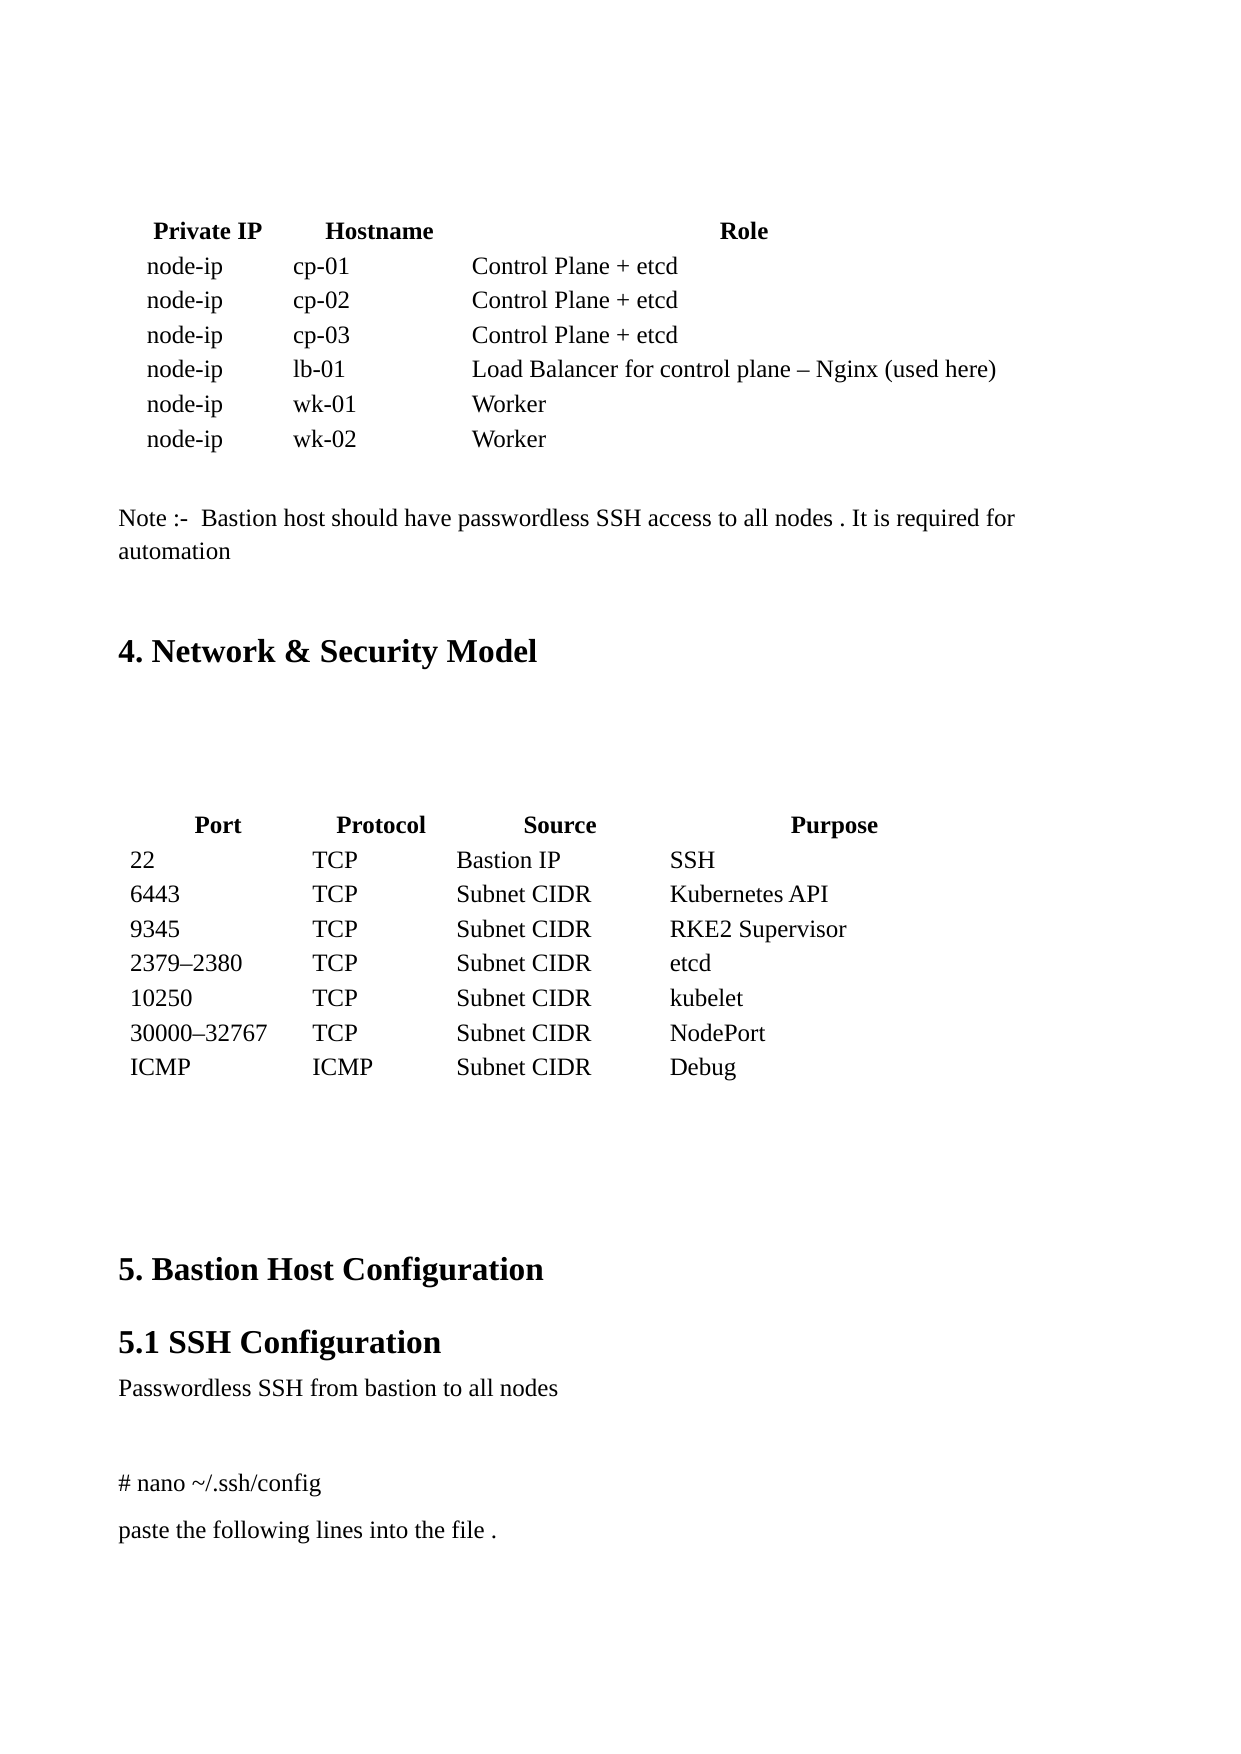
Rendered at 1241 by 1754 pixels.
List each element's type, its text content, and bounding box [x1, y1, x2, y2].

table_cell 10250 [127, 980, 309, 1015]
table_cell TCP [309, 1015, 453, 1049]
table_header Private IP [125, 213, 290, 248]
table_cell wk-02 [290, 421, 469, 455]
table_cell ICMP [309, 1049, 453, 1084]
table_cell ICMP [127, 1049, 309, 1084]
table_cell cp-02 [290, 283, 469, 317]
text 5. Bastion Host Configuration [118, 1249, 1122, 1287]
table_cell node-ip [125, 421, 290, 455]
table_cell lb-01 [290, 352, 469, 386]
table_cell TCP [309, 842, 453, 876]
table_cell node-ip [125, 386, 290, 421]
text 4. Network & Security Model [118, 631, 1122, 669]
table_cell TCP [309, 946, 453, 980]
table_cell 2379–2380 [127, 946, 309, 980]
table_cell Subnet CIDR [453, 1049, 667, 1084]
table_cell Subnet CIDR [453, 1015, 667, 1049]
table_cell Control Plane + etcd [469, 283, 1019, 317]
text Passwordless SSH from bastion to all nodes [118, 1373, 1122, 1402]
table_cell 30000–32767 [127, 1015, 309, 1049]
table_header Port [127, 807, 309, 842]
table_cell TCP [309, 911, 453, 946]
table_cell Subnet CIDR [453, 980, 667, 1015]
table_cell Debug [667, 1049, 1002, 1084]
table_cell Load Balancer for control plane – Nginx (used here) [469, 352, 1019, 386]
table_header Source [453, 807, 667, 842]
table_cell TCP [309, 876, 453, 911]
table_header Protocol [309, 807, 453, 842]
table_cell node-ip [125, 283, 290, 317]
table_cell kubelet [667, 980, 1002, 1015]
table_cell TCP [309, 980, 453, 1015]
table_cell wk-01 [290, 386, 469, 421]
table_header Purpose [667, 807, 1002, 842]
table_cell Subnet CIDR [453, 876, 667, 911]
table_cell Subnet CIDR [453, 911, 667, 946]
table_cell 9345 [127, 911, 309, 946]
table_cell Worker [469, 386, 1019, 421]
table_cell 22 [127, 842, 309, 876]
table_cell Control Plane + etcd [469, 248, 1019, 282]
table_cell cp-03 [290, 317, 469, 352]
table_cell node-ip [125, 317, 290, 352]
table_cell node-ip [125, 248, 290, 282]
table_cell cp-01 [290, 248, 469, 282]
text Note :- Bastion host should have passwordless SSH access to all nodes . It is required for automation [118, 503, 1122, 565]
table_cell Worker [469, 421, 1019, 455]
table_cell Bastion IP [453, 842, 667, 876]
table_cell Kubernetes API [667, 876, 1002, 911]
subtitle 5.1 SSH Configuration [118, 1322, 1122, 1360]
table_cell NodePort [667, 1015, 1002, 1049]
table_header Hostname [290, 213, 469, 248]
text # nano ~/.ssh/config [118, 1468, 1122, 1497]
text paste the following lines into the file . [118, 1516, 1122, 1544]
table_cell Subnet CIDR [453, 946, 667, 980]
table_cell RKE2 Supervisor [667, 911, 1002, 946]
table_cell Control Plane + etcd [469, 317, 1019, 352]
table_cell SSH [667, 842, 1002, 876]
table_cell etcd [667, 946, 1002, 980]
table_cell node-ip [125, 352, 290, 386]
table_cell 6443 [127, 876, 309, 911]
table_header Role [469, 213, 1019, 248]
